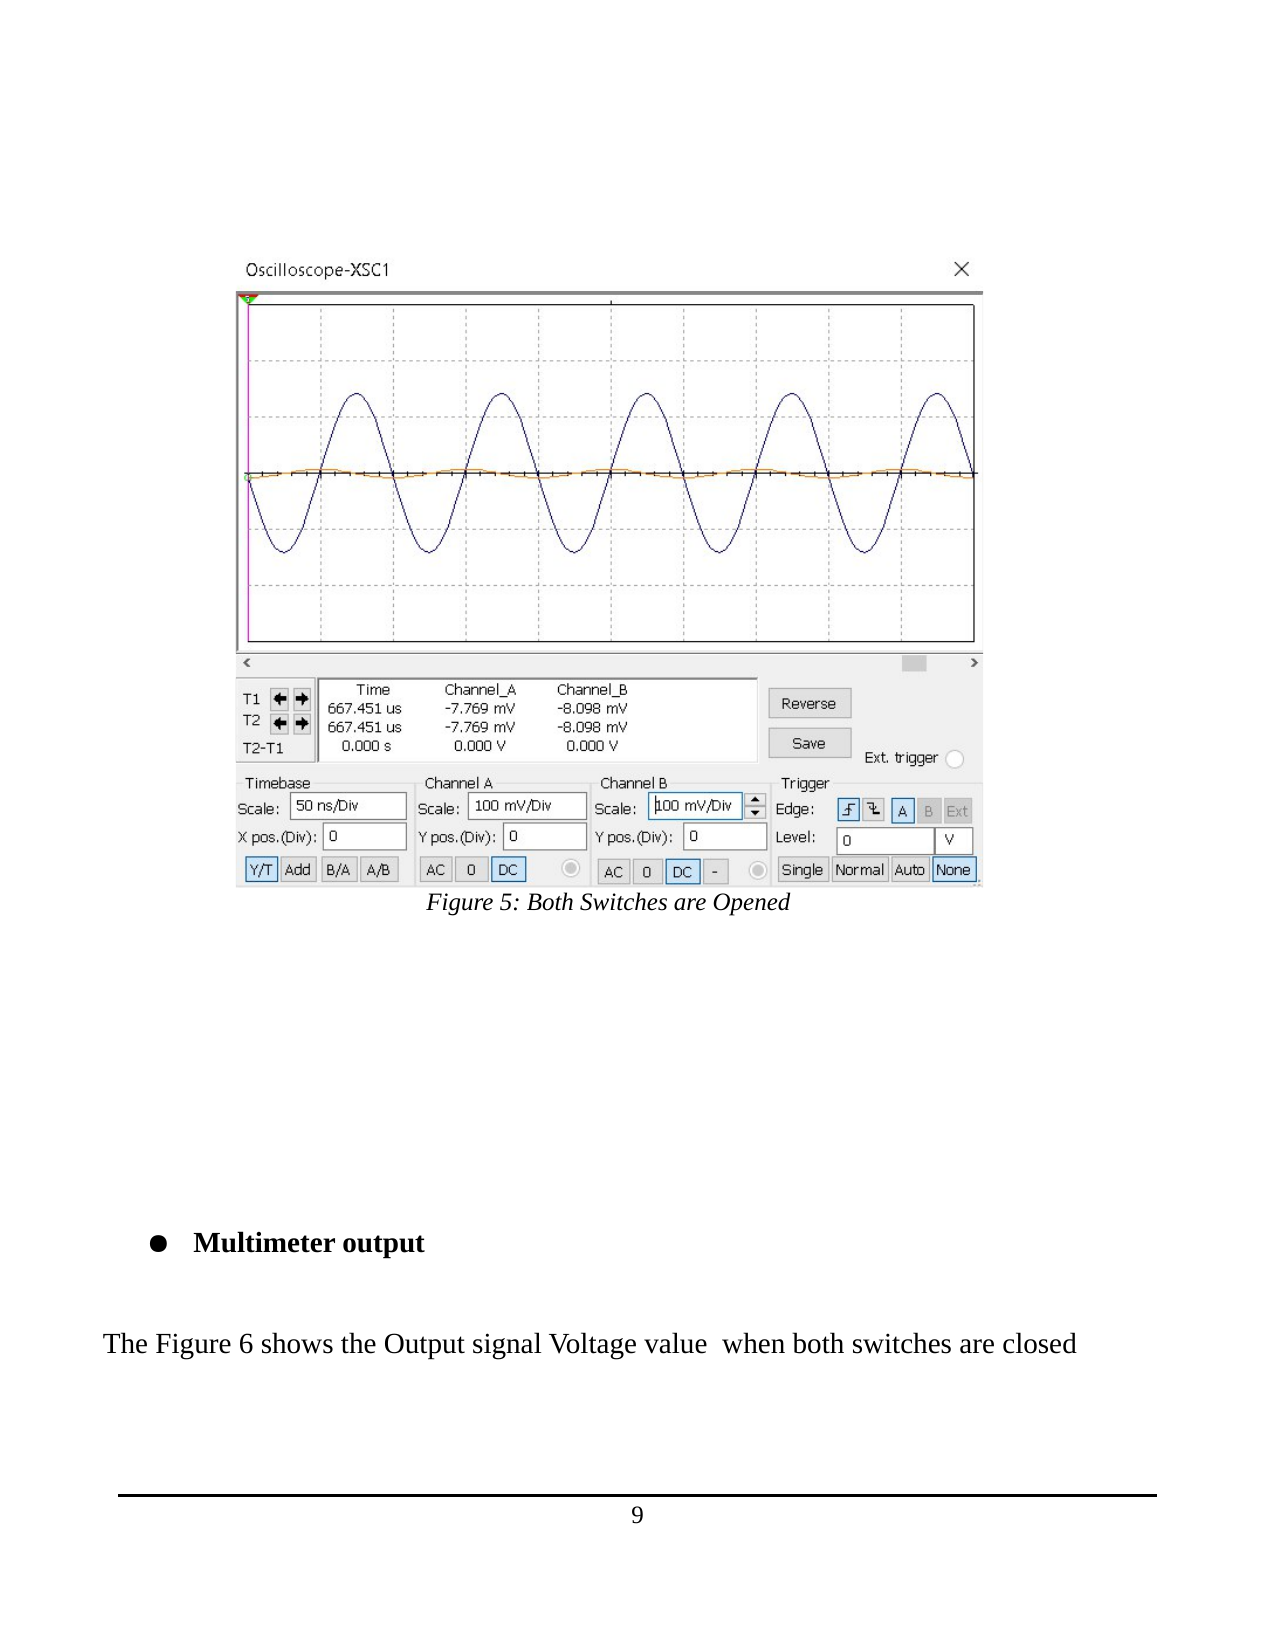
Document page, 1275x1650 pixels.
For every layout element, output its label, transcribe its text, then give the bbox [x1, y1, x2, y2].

text The Figure 6 shows the Output signal Voltage value when both switches are closed [103, 1326, 1157, 1359]
picture [235, 248, 984, 888]
text Figure 5: Both Switches are Opened [236, 888, 983, 916]
list Multimeter output [118, 1225, 1157, 1259]
